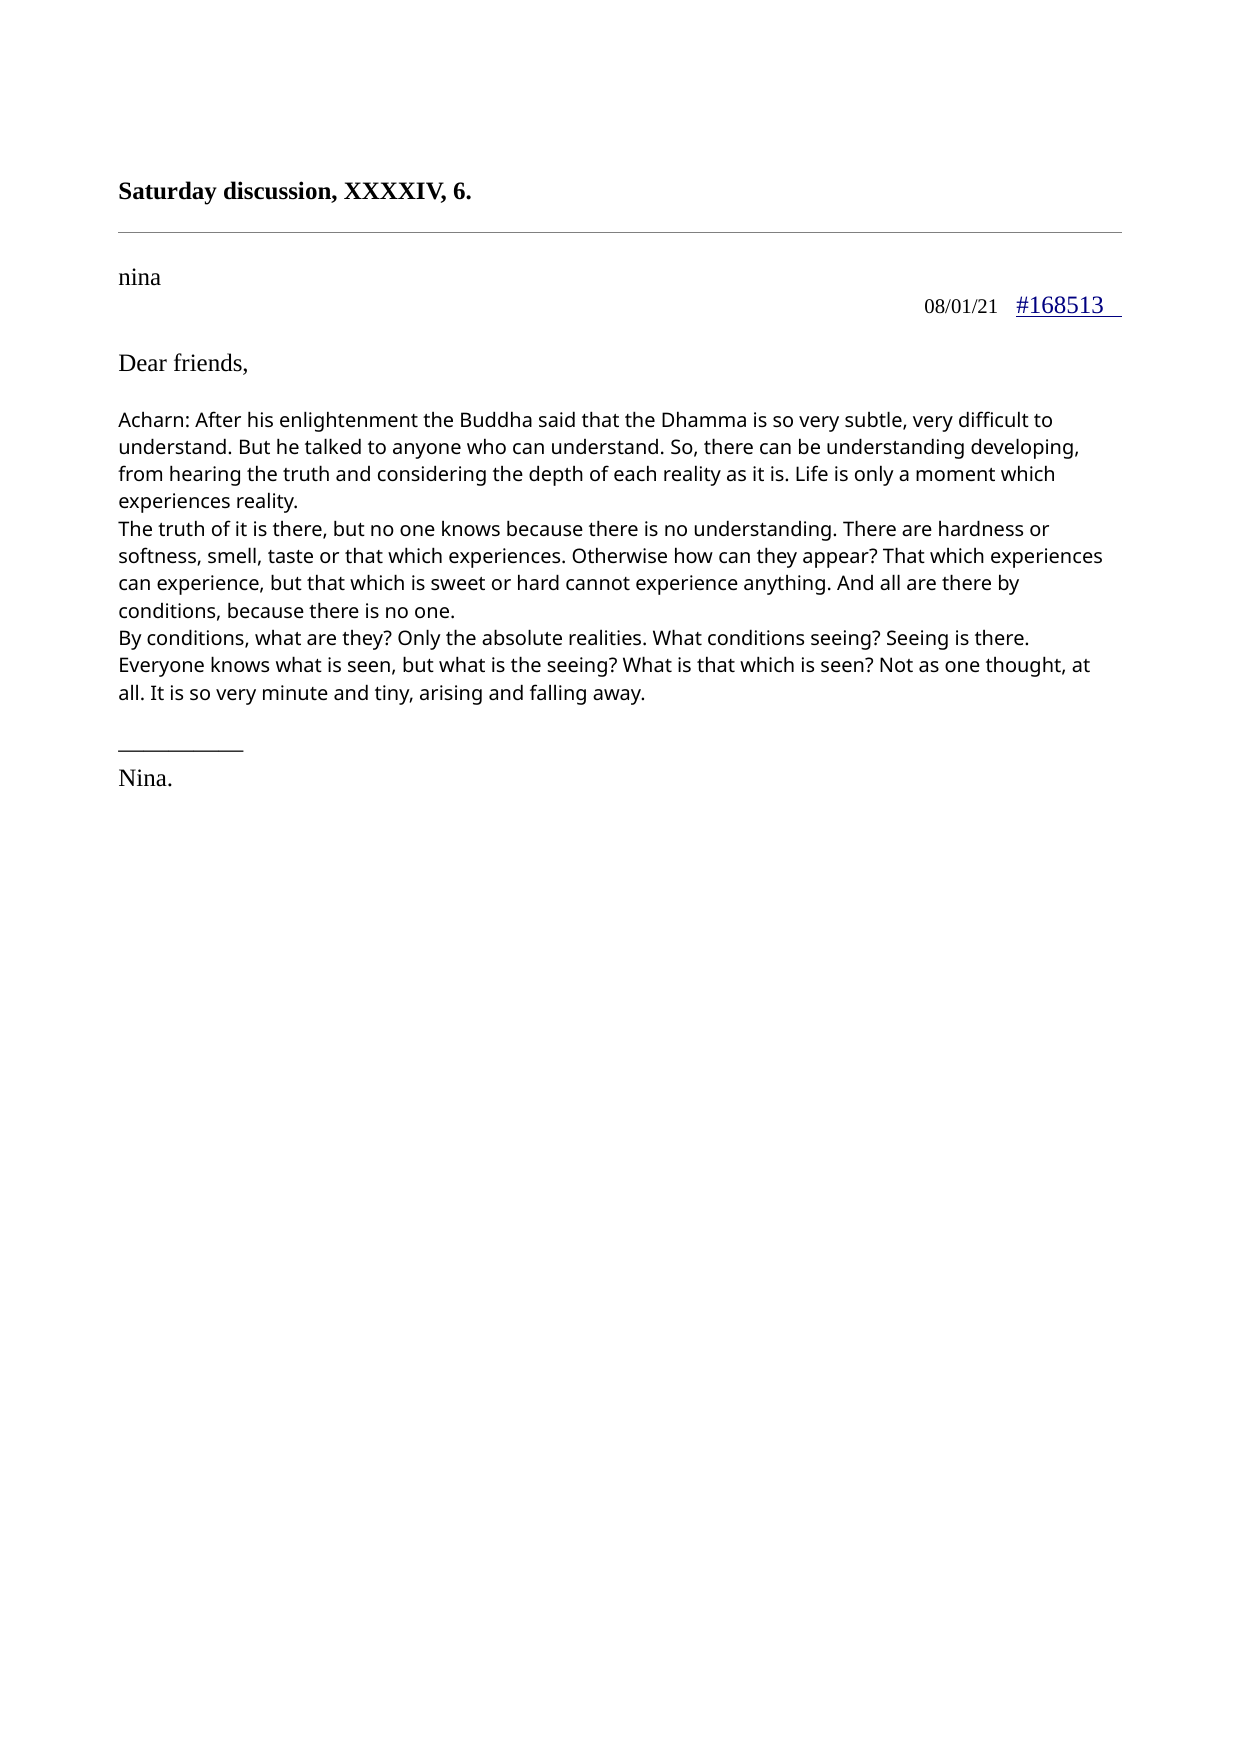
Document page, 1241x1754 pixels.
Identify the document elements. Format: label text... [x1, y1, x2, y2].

table_header nina 08/01/21 #168513 Dear friends, Acharn: After his enlightenment the Buddha said that the Dhamma is so very subtle, very difficult to understand. But he talked to anyone who can understand. So, there can be understanding developing, from hearing the truth and considering the depth of each reality as it is. Life is only a moment which experiences reality. The truth of it is there, but no one knows because there is no understanding. There are hardness or softness, smell, taste or that which experiences. Otherwise how can they appear? That which experiences can experience, but that which is sweet or hard cannot experience anything. And all are there by conditions, because there is no one. By conditions, what are they? Only the absolute realities. What conditions seeing? Seeing is there. Everyone knows what is seen, but what is the seeing? What is that which is seen? Not as one thought, at all. It is so very minute and tiny, arising and falling away. ————— Nina. [118, 233, 1122, 792]
subtitle Saturday discussion, XXXXIV, 6. [118, 176, 1122, 205]
